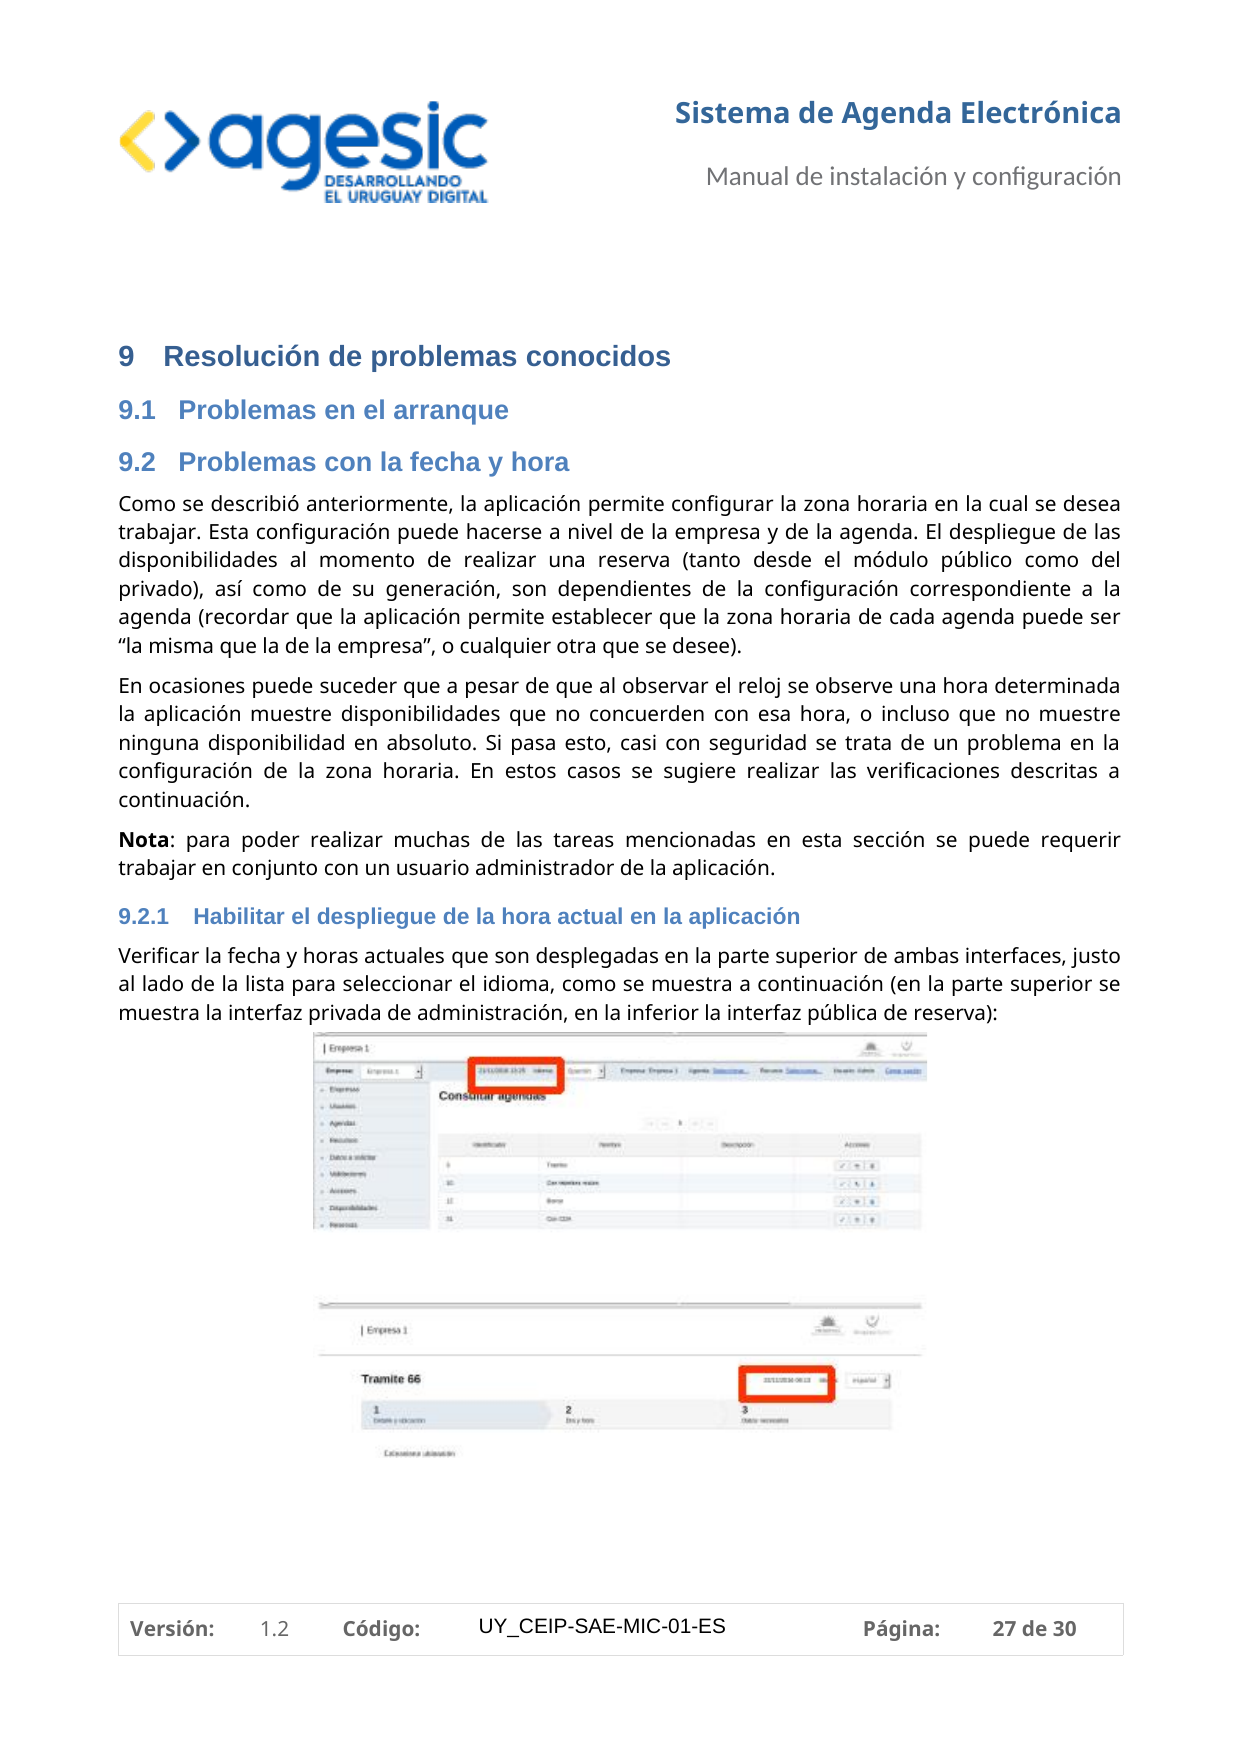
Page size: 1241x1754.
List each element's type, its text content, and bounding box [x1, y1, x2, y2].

text Como se describió anteriormente, la aplicación permite configurar la zona horaria en la cual se desea trabajar. Esta configuración puede hacerse a nivel de la empresa y de la agenda. El despliegue de las disponibilidades al momento de realizar una reserva (tanto desde el módulo público como del privado), así como de su generación, son dependientes de la configuración correspondiente a la agenda (recordar que la aplicación permite establecer que la zona horaria de cada agenda puede ser “la misma que la de la empresa”, o cualquier otra que se desee). [118, 489, 1122, 659]
subtitle Problemas en el arranque [118, 394, 1122, 425]
text En ocasiones puede suceder que a pesar de que al observar el reloj se observe una hora determinada la aplicación muestre disponibilidades que no concuerden con esa hora, o incluso que no muestre ninguna disponibilidad en absoluto. Si pasa esto, casi con seguridad se trata de un problema en la configuración de la zona horaria. En estos casos se sugiere realizar las verificaciones descritas a continuación. [118, 671, 1122, 813]
picture [313, 1032, 928, 1458]
subtitle Problemas con la fecha y hora [118, 446, 1122, 477]
text Verificar la fecha y horas actuales que son desplegadas en la parte superior de ambas interfaces, justo al lado de la lista para seleccionar el idioma, como se muestra a continuación (en la parte superior se muestra la interfaz privada de administración, en la inferior la interfaz pública de reserva): [118, 941, 1122, 1026]
text Nota: para poder realizar muchas de las tareas mencionadas en esta sección se puede requerir trabajar en conjunto con un usuario administrador de la aplicación. [118, 825, 1122, 882]
subtitle Habilitar el despliegue de la hora actual en la aplicación [118, 903, 1122, 929]
picture [119, 101, 489, 203]
subtitle Resolución de problemas conocidos [118, 339, 1122, 373]
